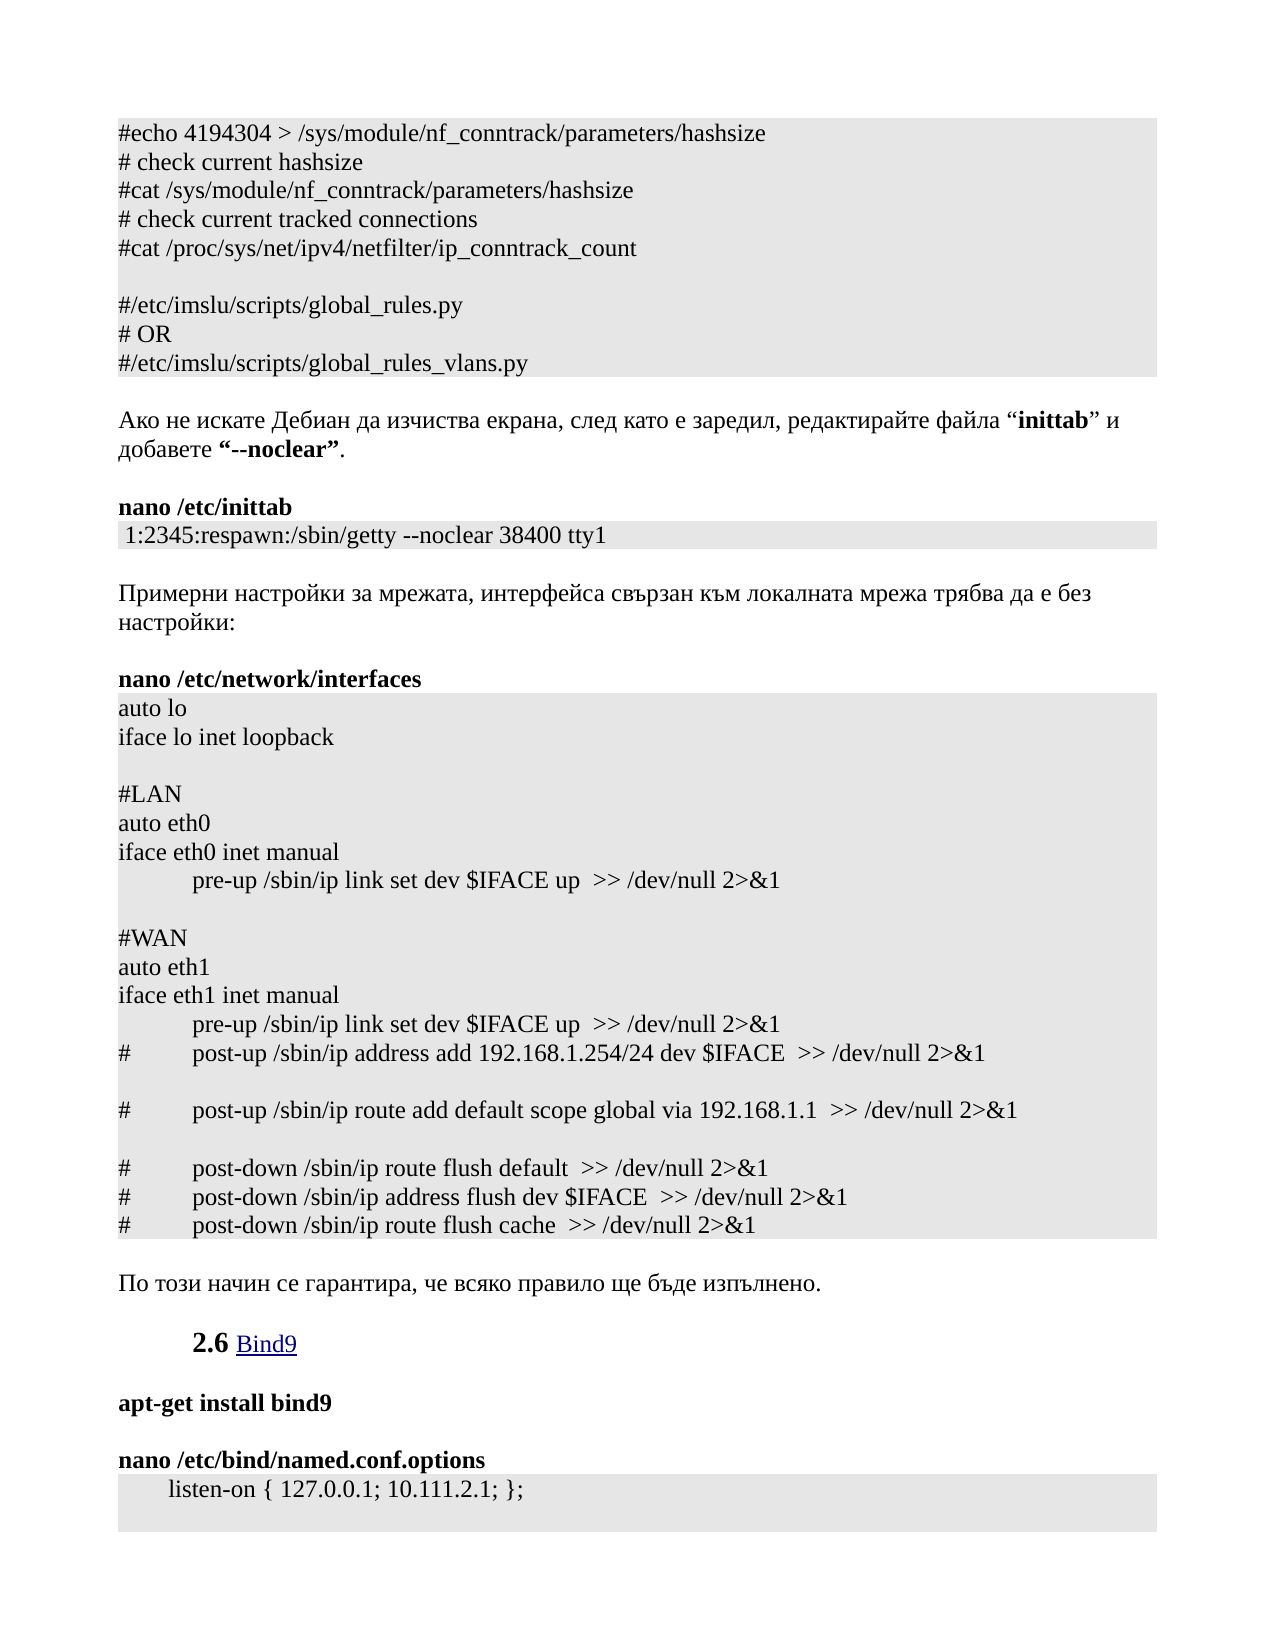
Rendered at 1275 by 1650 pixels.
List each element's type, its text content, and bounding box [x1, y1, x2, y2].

text # post-up /sbin/ip address add 192.168.1.254/24 dev $IFACE >> /dev/null 2>&1 [118, 1038, 1157, 1067]
text # post-down /sbin/ip route flush default >> /dev/null 2>&1 [118, 1153, 1157, 1182]
text iface eth0 inet manual [118, 837, 1157, 866]
text auto eth0 [118, 808, 1157, 837]
text # post-down /sbin/ip route flush cache >> /dev/null 2>&1 [118, 1211, 1157, 1239]
text iface eth1 inet manual [118, 981, 1157, 1009]
text # post-down /sbin/ip address flush dev $IFACE >> /dev/null 2>&1 [118, 1182, 1157, 1211]
text nano /etc/network/interfaces [118, 664, 1157, 693]
text # post-up /sbin/ip route add default scope global via 192.168.1.1 >> /dev/null 2>&1 [118, 1096, 1157, 1124]
text auto lo [118, 693, 1157, 722]
text # check current hashsize [118, 147, 1157, 176]
text Ако не искате Дебиан да изчиства екрана, след като е заредил, редактирайте файла “inittab” и добавете “--noclear”. [118, 406, 1157, 463]
text #echo 4194304 > /sys/module/nf_conntrack/parameters/hashsize [118, 118, 1157, 147]
text #cat /sys/module/nf_conntrack/parameters/hashsize [118, 176, 1157, 204]
text 2.6 Bind9 [118, 1326, 1157, 1359]
text pre-up /sbin/ip link set dev $IFACE up >> /dev/null 2>&1 [118, 1009, 1157, 1038]
text auto eth1 [118, 952, 1157, 981]
text nano /etc/bind/named.conf.options [118, 1445, 1157, 1474]
text nano /etc/inittab [118, 492, 1157, 521]
text По този начин се гарантира, че всяко правило ще бъде изпълнено. [118, 1268, 1157, 1297]
text #LAN [118, 779, 1157, 808]
text listen-on { 127.0.0.1; 10.111.2.1; }; [118, 1474, 1157, 1503]
text iface lo inet loopback [118, 722, 1157, 751]
text apt-get install bind9 [118, 1388, 1157, 1417]
text pre-up /sbin/ip link set dev $IFACE up >> /dev/null 2>&1 [118, 866, 1157, 894]
text # OR [118, 319, 1157, 348]
text 1:2345:respawn:/sbin/getty --noclear 38400 tty1 [118, 521, 1157, 549]
text #/etc/imslu/scripts/global_rules_vlans.py [118, 348, 1157, 377]
text Примерни настройки за мрежата, интерфейса свързан към локалната мрежа трябва да е без настройки: [118, 578, 1157, 636]
text #WAN [118, 923, 1157, 952]
text # check current tracked connections [118, 204, 1157, 233]
text #cat /proc/sys/net/ipv4/netfilter/ip_conntrack_count [118, 233, 1157, 262]
text #/etc/imslu/scripts/global_rules.py [118, 291, 1157, 319]
